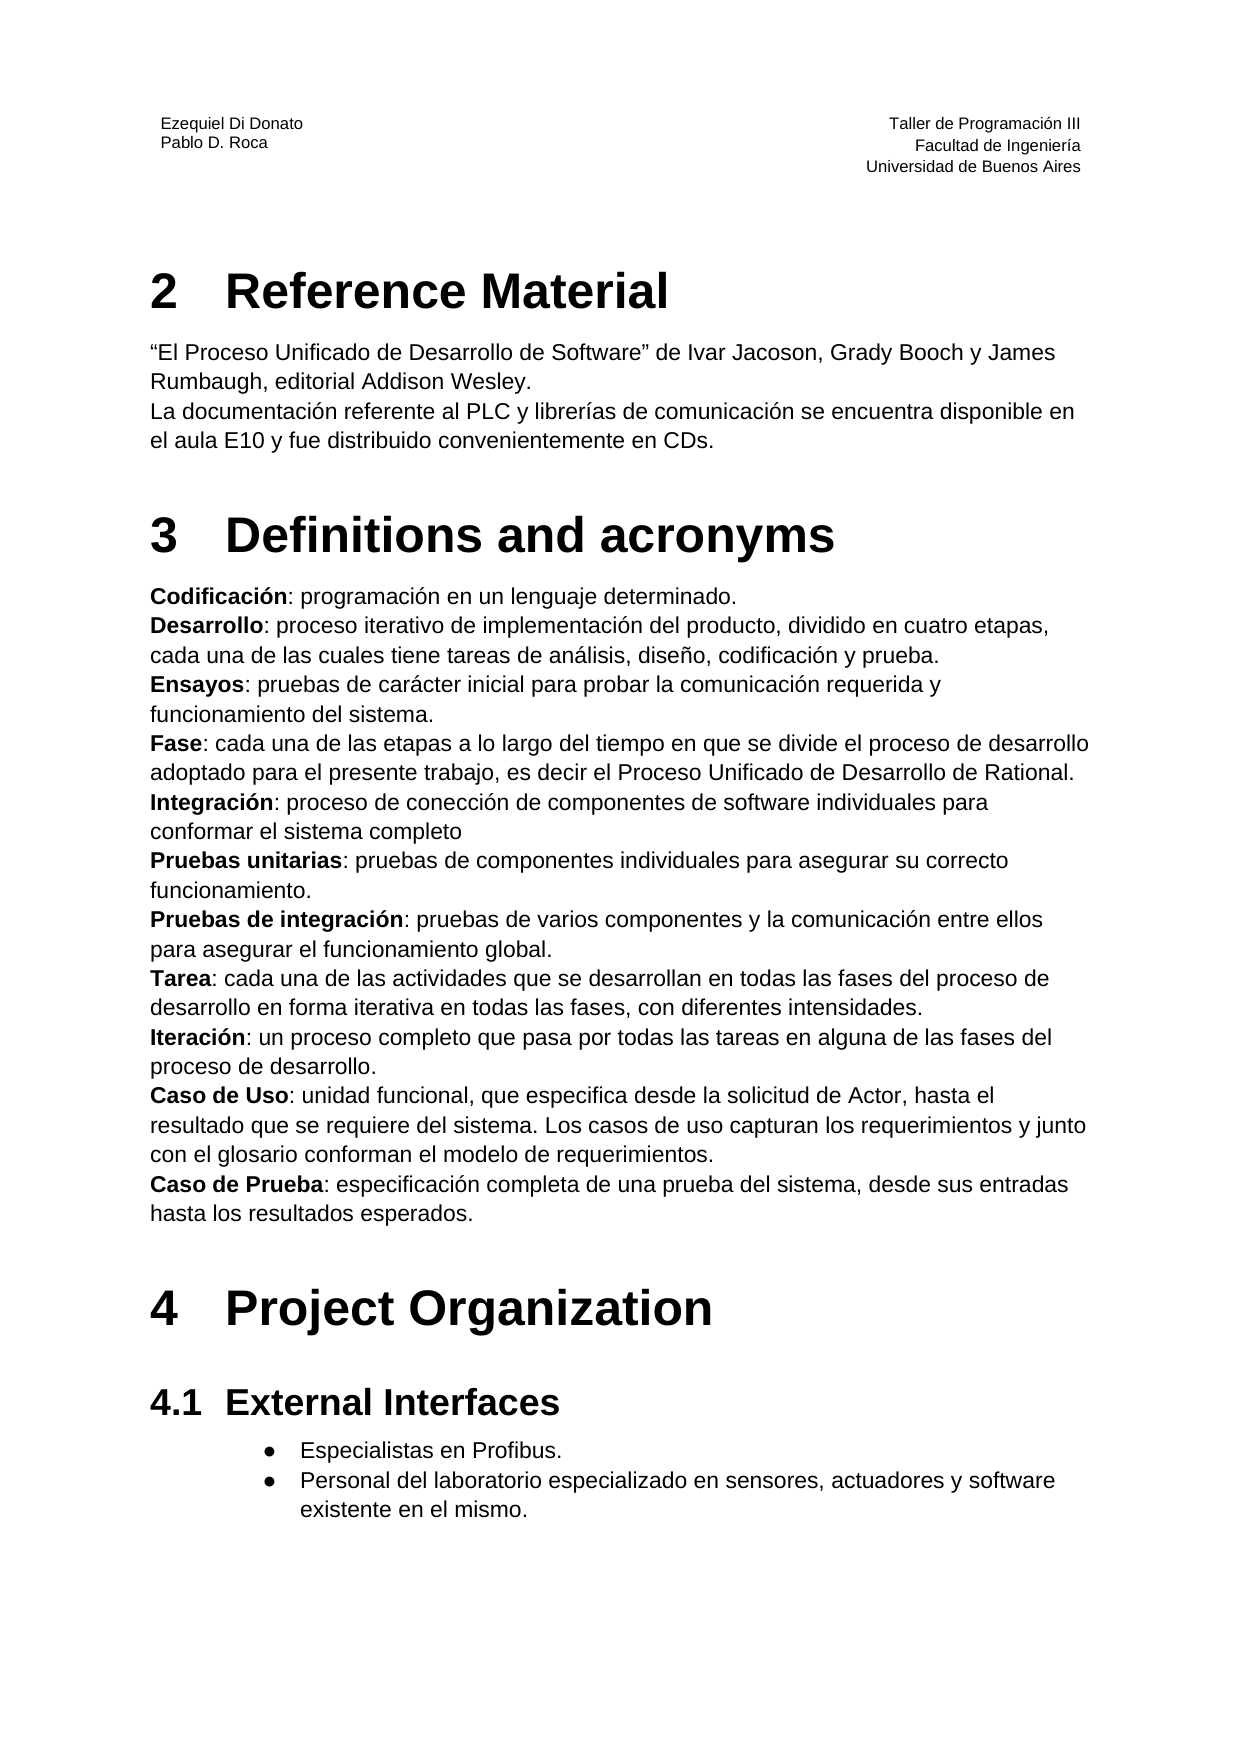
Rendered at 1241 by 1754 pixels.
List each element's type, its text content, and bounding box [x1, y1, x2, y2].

text Desarrollo: proceso iterativo de implementación del producto, dividido en cuatro etapas, cada una de las cuales tiene tareas de análisis, diseño, codificación y prueba. [150, 613, 1090, 668]
text Iteración: un proceso completo que pasa por todas las tareas en alguna de las fases del proceso de desarrollo. [150, 1024, 1090, 1079]
text Caso de Prueba: especificación completa de una prueba del sistema, desde sus entradas hasta los resultados esperados. [150, 1171, 1090, 1226]
text Fase: cada una de las etapas a lo largo del tiempo en que se divide el proceso de desarrollo adoptado para el presente trabajo, es decir el Proceso Unificado de Desarrollo de Rational. [150, 731, 1090, 786]
text Ensayos: pruebas de carácter inicial para probar la comunicación requerida y funcionamiento del sistema. [150, 672, 1090, 727]
text Pruebas unitarias: pruebas de componentes individuales para asegurar su correcto funcionamiento. [150, 848, 1090, 903]
text Caso de Uso: unidad funcional, que especifica desde la solicitud de Actor, hasta el resultado que se requiere del sistema. Los casos de uso capturan los requerimientos y junto con el glosario conforman el modelo de requerimientos. [150, 1083, 1090, 1168]
subtitle 3 Definitions and acronyms [150, 507, 1090, 563]
text Tarea: cada una de las actividades que se desarrollan en todas las fases del proceso de desarrollo en forma iterativa en todas las fases, con diferentes intensidades. [150, 966, 1090, 1021]
subtitle 2 Reference Material [150, 263, 1090, 319]
text Integración: proceso de conección de componentes de software individuales para conformar el sistema completo [150, 789, 1090, 844]
subtitle 4.1 External Interfaces [150, 1382, 1090, 1424]
list Personal del laboratorio especializado en sensores, actuadores y software existente en el mismo. [262, 1468, 1090, 1523]
subtitle 4 Project Organization [150, 1280, 1090, 1336]
text Codificación: programación en un lenguaje determinado. [150, 584, 1090, 609]
text Pruebas de integración: pruebas de varios componentes y la comunicación entre ellos para asegurar el funcionamiento global. [150, 907, 1090, 962]
text “El Proceso Unificado de Desarrollo de Software” de Ivar Jacoson, Grady Booch y James Rumbaugh, editorial Addison Wesley. [150, 340, 1090, 395]
list Especialistas en Profibus. [262, 1438, 1090, 1464]
text La documentación referente al PLC y librerías de comunicación se encuentra disponible en el aula E10 y fue distribuido convenientemente en CDs. [150, 398, 1090, 453]
